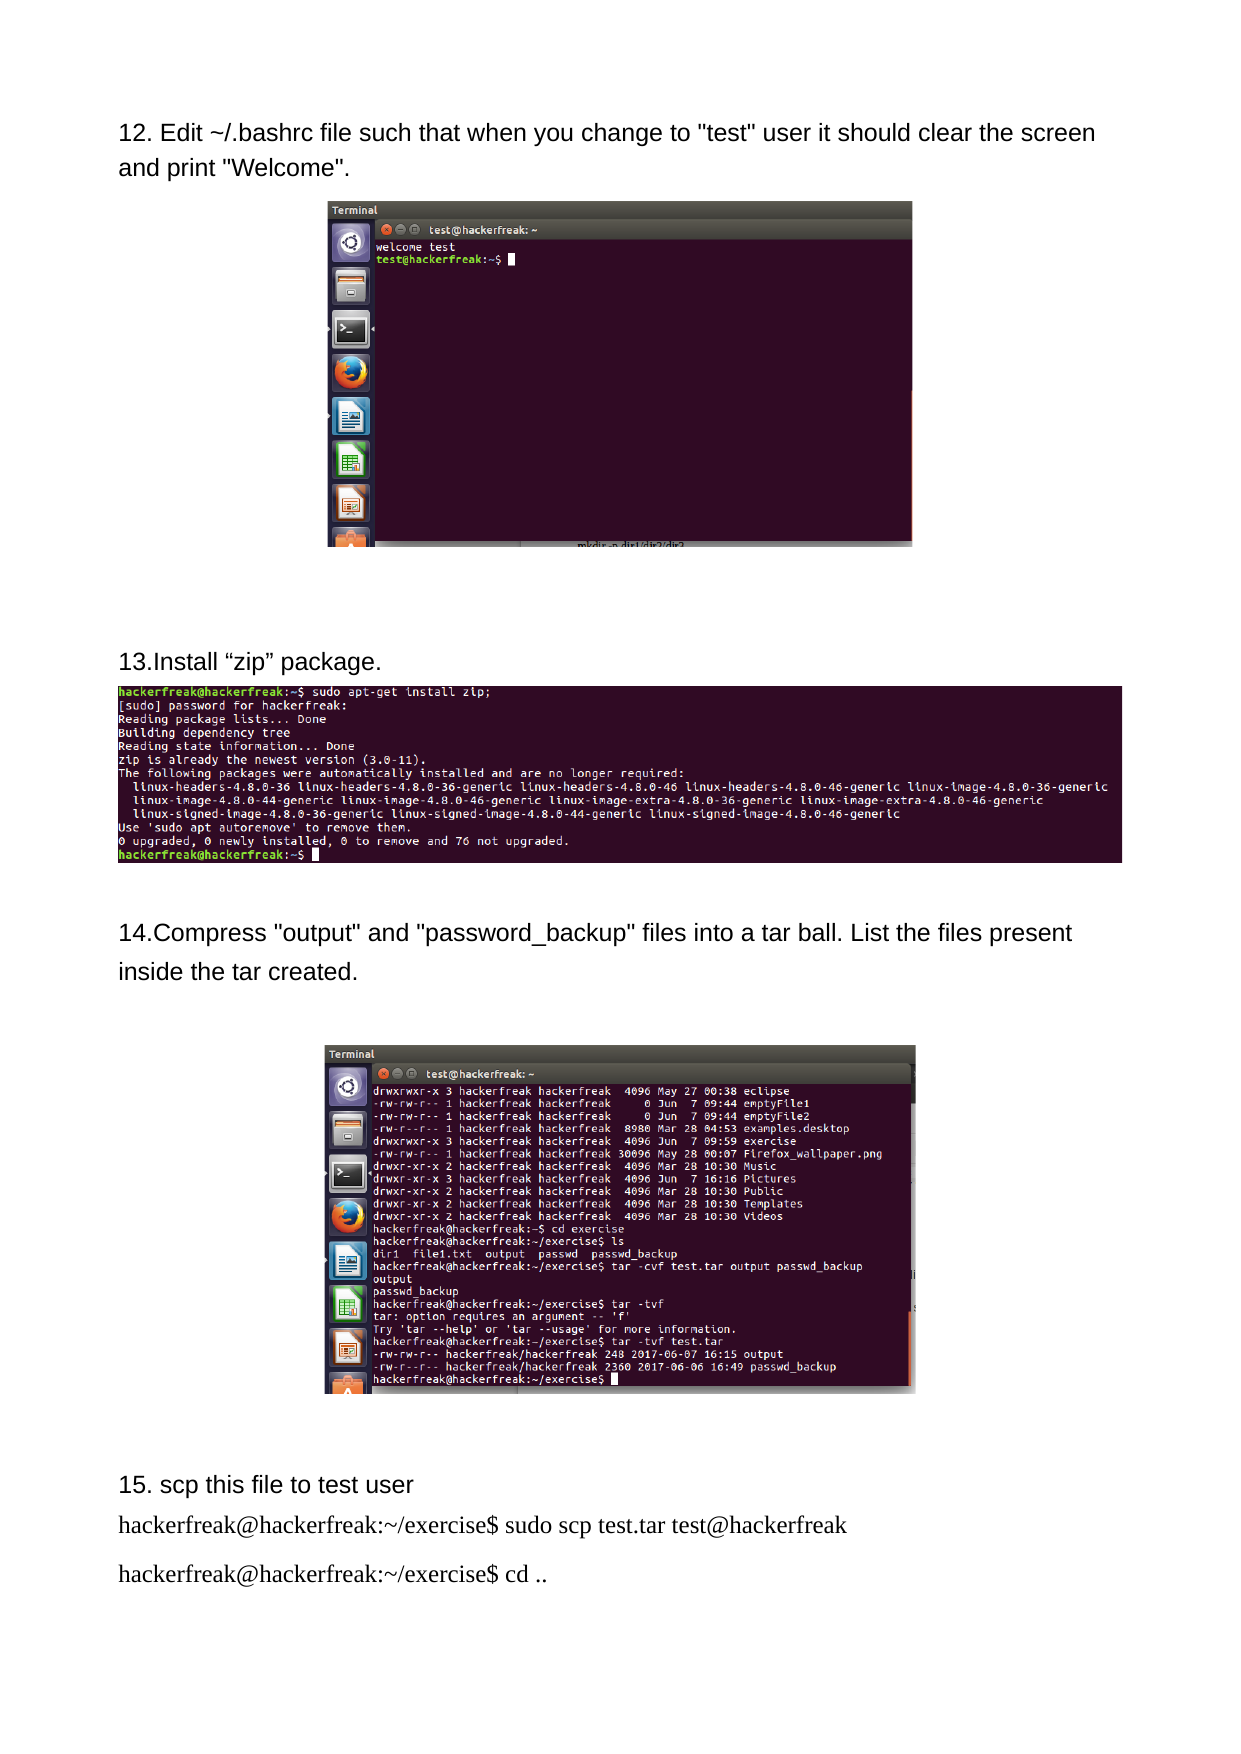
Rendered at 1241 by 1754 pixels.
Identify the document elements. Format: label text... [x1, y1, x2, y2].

text 13.Install “zip” package. [118, 647, 1122, 675]
text 15. scp this file to test user [118, 1470, 1122, 1499]
text 14.Compress "output" and "password_backup" files into a tar ball. List the files present inside the tar created. [118, 918, 1122, 986]
text hackerfreak@hackerfreak:~/exercise$ sudo scp test.tar test@hackerfreak [118, 1510, 1122, 1538]
picture [118, 686, 1123, 863]
text 12. Edit ~/.bashrc file such that when you change to "test" user it should clear the screen and print "Welcome". [118, 118, 1122, 181]
text hackerfreak@hackerfreak:~/exercise$ cd .. [118, 1559, 1122, 1587]
